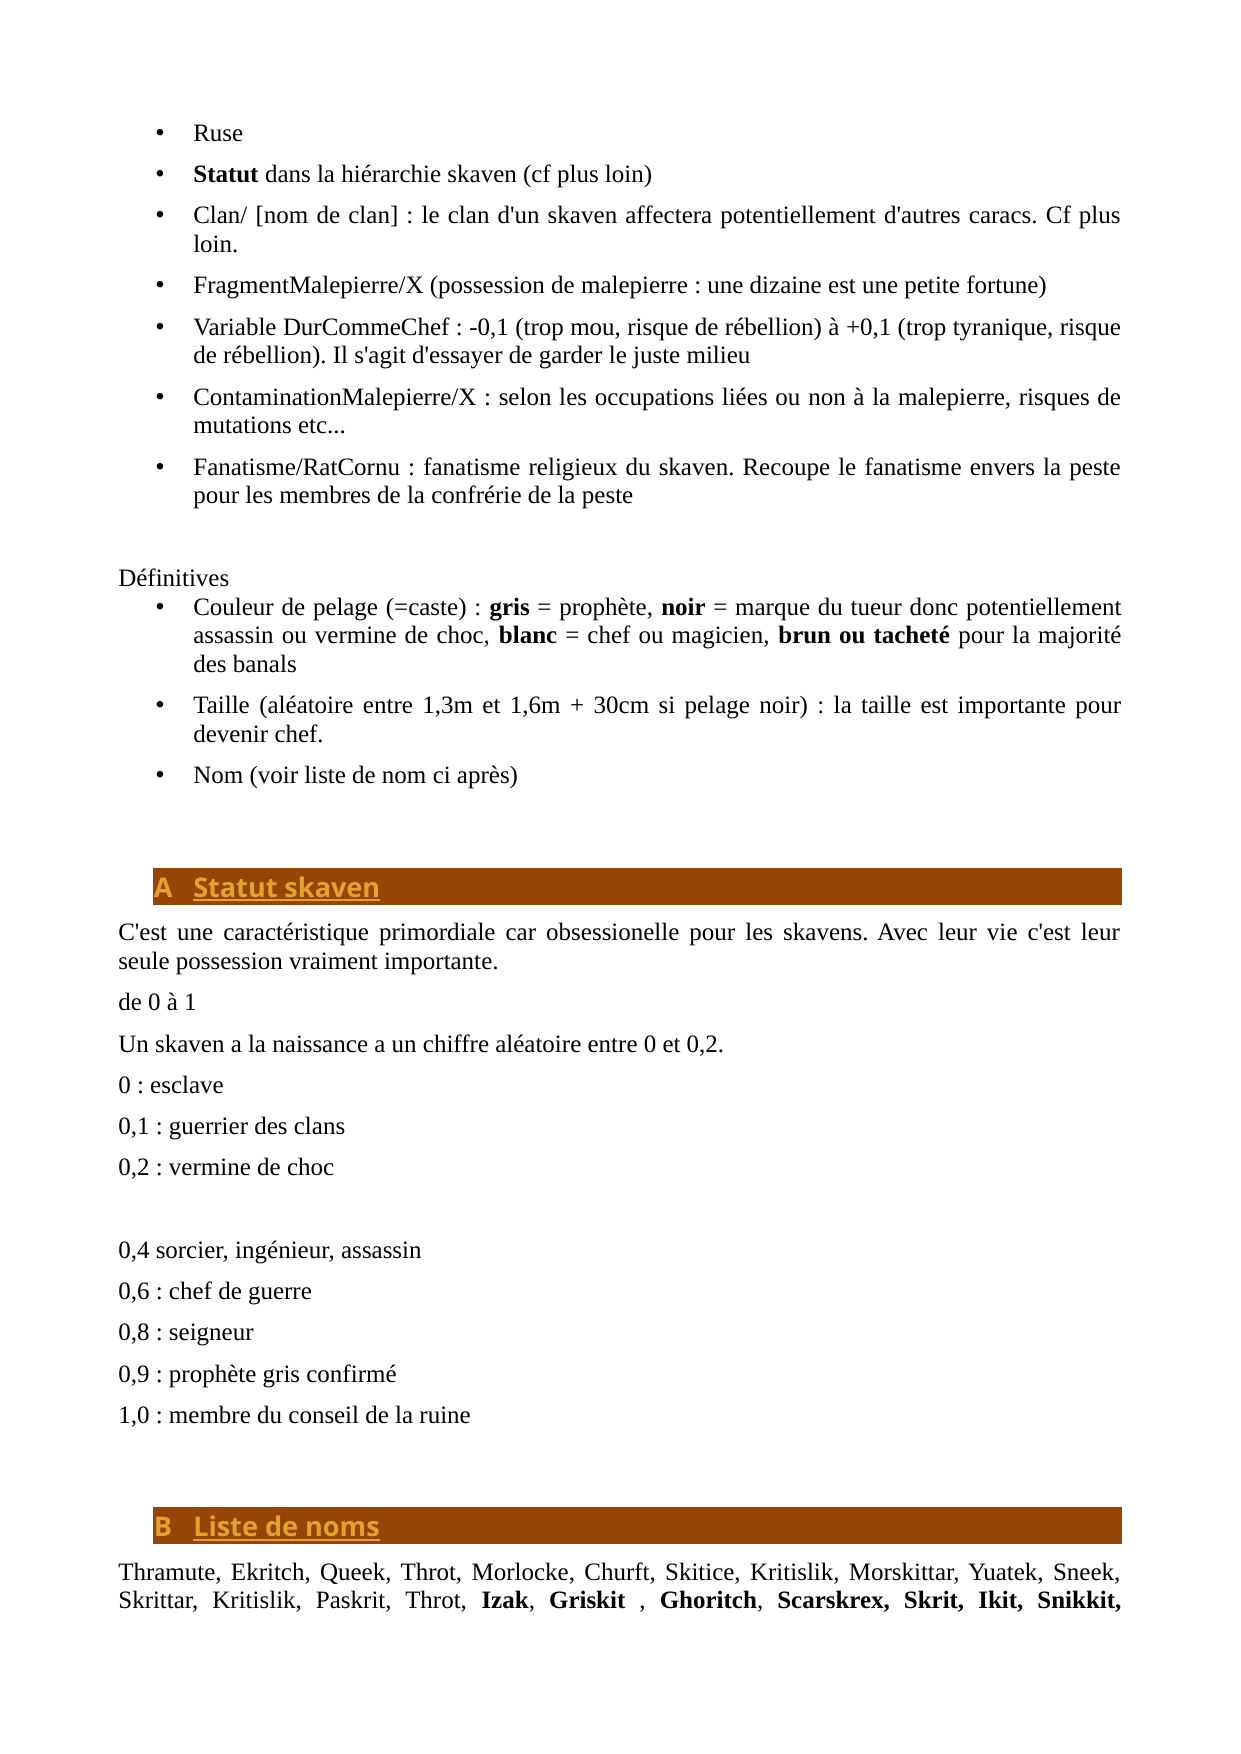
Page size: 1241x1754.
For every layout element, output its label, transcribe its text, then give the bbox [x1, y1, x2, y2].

text 0,2 : vermine de choc [118, 1152, 1122, 1181]
text 1,0 : membre du conseil de la ruine [118, 1400, 1122, 1429]
text Un skaven a la naissance a un chiffre aléatoire entre 0 et 0,2. [118, 1029, 1122, 1057]
list Nom (voir liste de nom ci après) [156, 761, 1122, 789]
list Couleur de pelage (=caste) : gris = prophète, noir = marque du tueur donc potentiellement assassin ou vermine de choc, blanc = chef ou magicien, brun ou tacheté pour la majorité des banals [156, 592, 1122, 678]
list ContaminationMalepierre/X : selon les occupations liées ou non à la malepierre, risques de mutations etc... [156, 382, 1122, 439]
list Fanatisme/RatCornu : fanatisme religieux du skaven. Recoupe le fanatisme envers la peste pour les membres de la confrérie de la peste [156, 452, 1122, 509]
list Clan/ [nom de clan] : le clan d'un skaven affectera potentiellement d'autres caracs. Cf plus loin. [156, 201, 1122, 258]
text 0,4 sorcier, ingénieur, assassin [118, 1235, 1122, 1264]
subtitle Liste de noms [153, 1507, 1122, 1544]
list Ruse [156, 118, 1122, 147]
text 0,8 : seigneur [118, 1317, 1122, 1346]
text de 0 à 1 [118, 987, 1122, 1016]
subtitle Statut skaven [153, 868, 1122, 905]
text 0,6 : chef de guerre [118, 1276, 1122, 1305]
list Variable DurCommeChef : -0,1 (trop mou, risque de rébellion) à +0,1 (trop tyranique, risque de rébellion). Il s'agit d'essayer de garder le juste milieu [156, 312, 1122, 369]
text 0 : esclave [118, 1070, 1122, 1099]
list Statut dans la hiérarchie skaven (cf plus loin) [156, 159, 1122, 188]
text 0,1 : guerrier des clans [118, 1111, 1122, 1140]
list Taille (aléatoire entre 1,3m et 1,6m + 30cm si pelage noir) : la taille est importante pour devenir chef. [156, 691, 1122, 748]
text 0,9 : prophète gris confirmé [118, 1359, 1122, 1387]
text C'est une caractéristique primordiale car obsessionelle pour les skavens. Avec leur vie c'est leur seule possession vraiment importante. [118, 917, 1122, 975]
text Définitives [118, 563, 1122, 592]
text Thramute, Ekritch, Queek, Throt, Morlocke, Churft, Skitice, Kritislik, Morskittar, Yuatek, Sneek, Skrittar, Kritislik, Paskrit, Throt, Izak, Griskit , Ghoritch, Scarskrex, Skrit, Ikit, Snikkit, [118, 1557, 1122, 1614]
list FragmentMalepierre/X (possession de malepierre : une dizaine est une petite fortune) [156, 271, 1122, 299]
